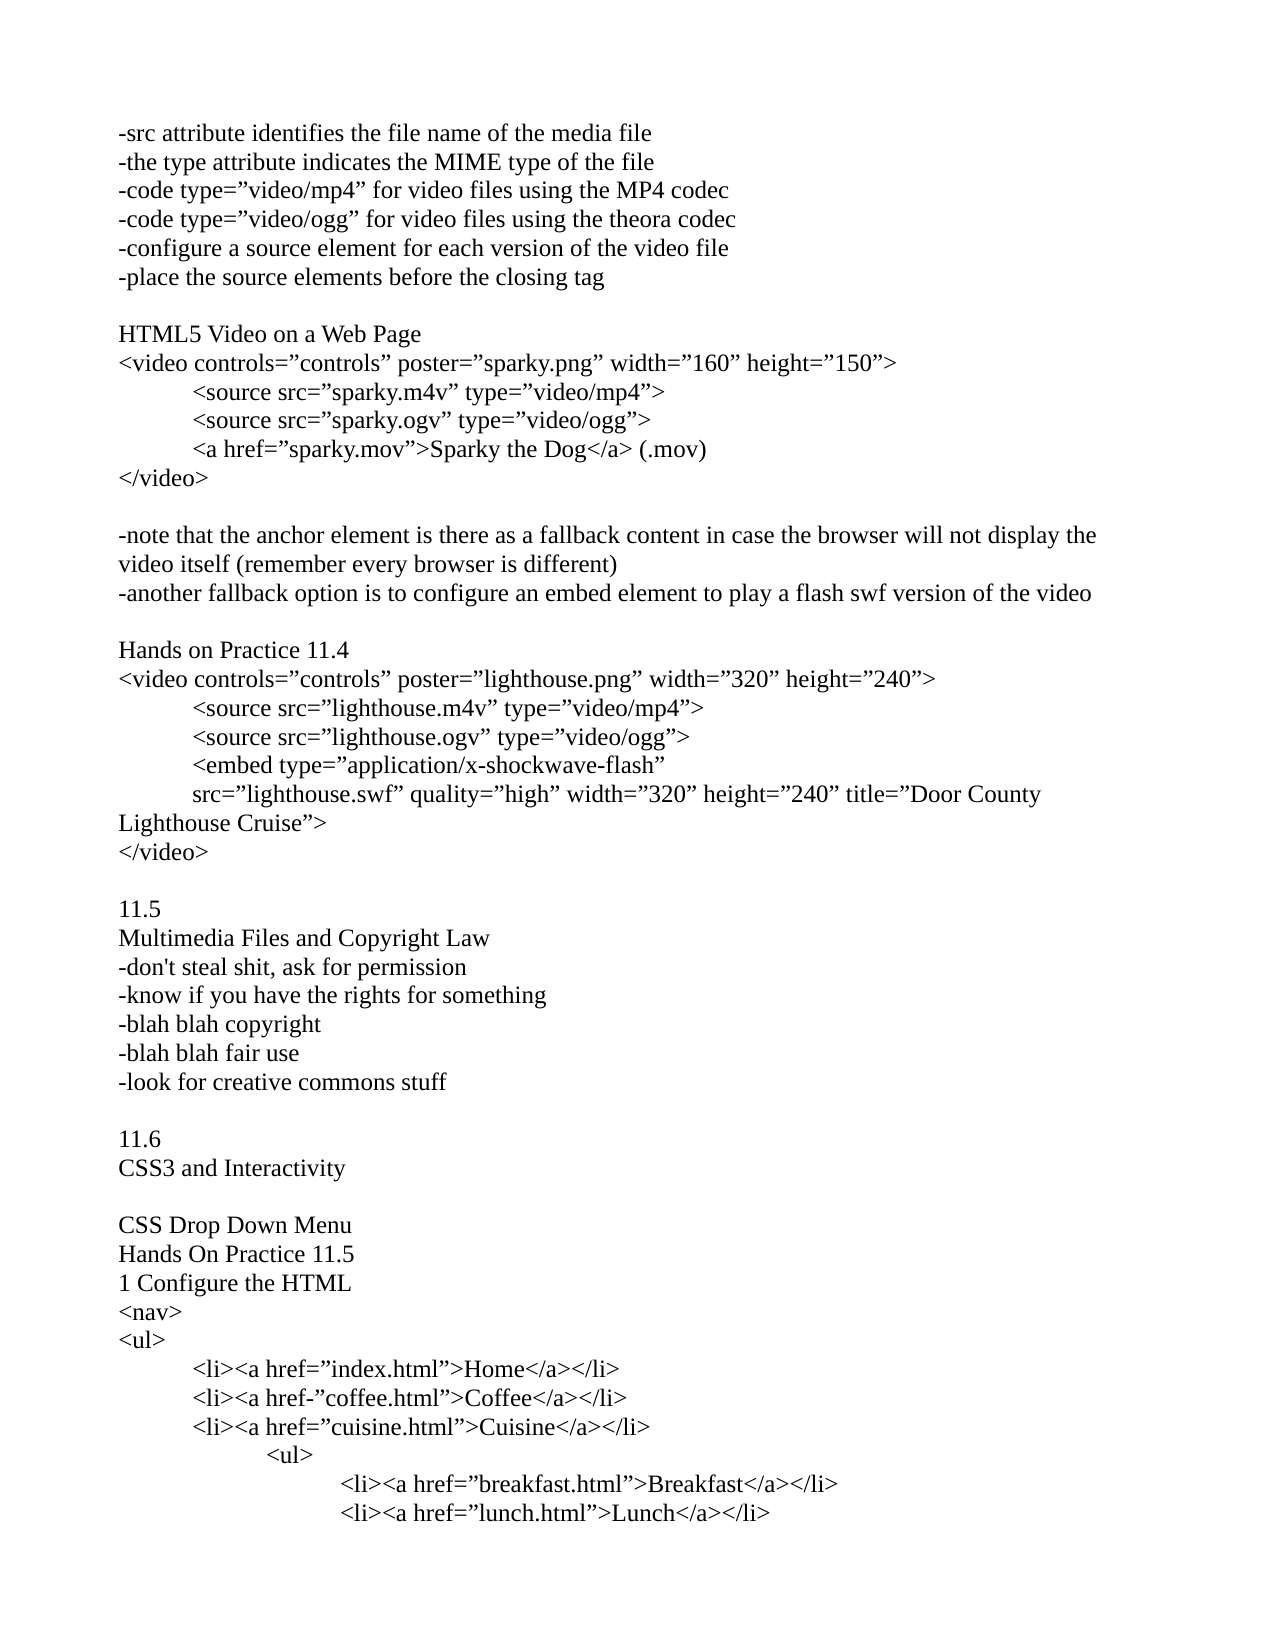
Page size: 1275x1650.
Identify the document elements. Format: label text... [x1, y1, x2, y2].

text <source src=”lighthouse.m4v” type=”video/mp4”> [118, 693, 1157, 722]
text <ul> [118, 1441, 1157, 1469]
text -blah blah fair use [118, 1038, 1157, 1067]
text <li><a href-”coffee.html”>Coffee</a></li> [118, 1383, 1157, 1412]
text </video> [118, 837, 1157, 866]
text <li><a href=”lunch.html”>Lunch</a></li> [118, 1498, 1157, 1527]
text -note that the anchor element is there as a fallback content in case the browser will not display the video itself (remember every browser is different) [118, 521, 1157, 578]
text -place the source elements before the closing tag [118, 262, 1157, 291]
text </video> [118, 463, 1157, 492]
text <li><a href=”index.html”>Home</a></li> [118, 1354, 1157, 1383]
text -src attribute identifies the file name of the media file [118, 118, 1157, 147]
text <embed type=”application/x-shockwave-flash” [118, 751, 1157, 779]
text <video controls=”controls” poster=”sparky.png” width=”160” height=”150”> [118, 348, 1157, 377]
text <source src=”sparky.m4v” type=”video/mp4”> [118, 377, 1157, 406]
text -code type=”video/ogg” for video files using the theora codec [118, 204, 1157, 233]
text <li><a href=”breakfast.html”>Breakfast</a></li> [118, 1469, 1157, 1498]
text -look for creative commons stuff [118, 1067, 1157, 1096]
text -don't steal shit, ask for permission [118, 952, 1157, 981]
text -know if you have the rights for something [118, 981, 1157, 1009]
text -configure a source element for each version of the video file [118, 233, 1157, 262]
text <ul> [118, 1326, 1157, 1354]
text HTML5 Video on a Web Page [118, 319, 1157, 348]
text 1 Configure the HTML [118, 1268, 1157, 1297]
text -the type attribute indicates the MIME type of the file [118, 147, 1157, 176]
text <nav> [118, 1297, 1157, 1326]
text -blah blah copyright [118, 1009, 1157, 1038]
text <li><a href=”cuisine.html”>Cuisine</a></li> [118, 1412, 1157, 1441]
text src=”lighthouse.swf” quality=”high” width=”320” height=”240” title=”Door County Lighthouse Cruise”> [118, 779, 1157, 837]
text -another fallback option is to configure an embed element to play a flash swf version of the video [118, 578, 1157, 607]
text <source src=”sparky.ogv” type=”video/ogg”> [118, 406, 1157, 434]
text Hands on Practice 11.4 [118, 636, 1157, 664]
text <source src=”lighthouse.ogv” type=”video/ogg”> [118, 722, 1157, 751]
text Hands On Practice 11.5 [118, 1239, 1157, 1268]
text <a href=”sparky.mov”>Sparky the Dog</a> (.mov) [118, 434, 1157, 463]
text 11.6 [118, 1124, 1157, 1153]
text <video controls=”controls” poster=”lighthouse.png” width=”320” height=”240”> [118, 664, 1157, 693]
text 11.5 [118, 894, 1157, 923]
text CSS Drop Down Menu [118, 1211, 1157, 1239]
text -code type=”video/mp4” for video files using the MP4 codec [118, 176, 1157, 204]
text CSS3 and Interactivity [118, 1153, 1157, 1182]
text Multimedia Files and Copyright Law [118, 923, 1157, 952]
